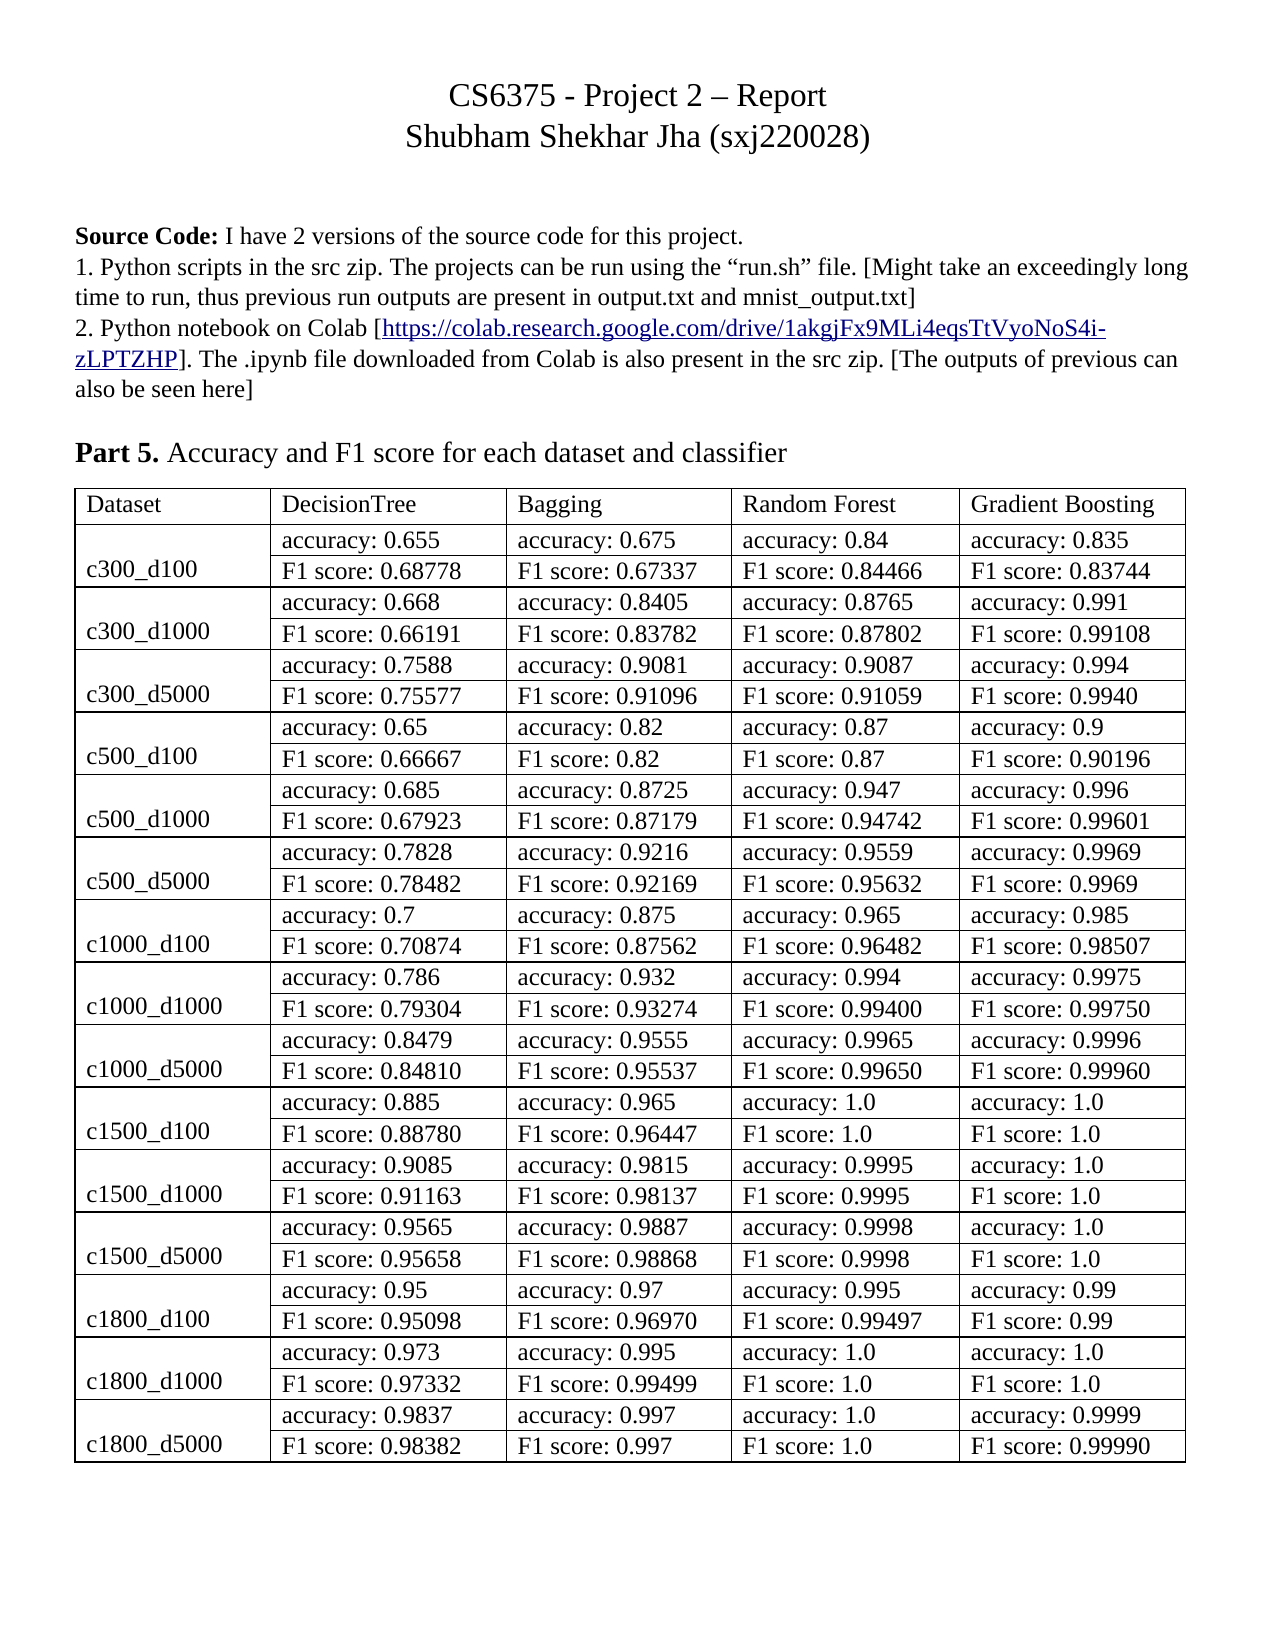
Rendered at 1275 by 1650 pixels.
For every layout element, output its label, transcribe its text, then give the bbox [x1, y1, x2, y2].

table_cell c1500_d100 [76, 1088, 270, 1149]
table_cell accuracy: 0.786 [271, 963, 506, 993]
table_cell F1 score: 1.0 [960, 1244, 1185, 1274]
table_cell accuracy: 0.9815 [507, 1150, 731, 1180]
table_cell c1800_d5000 [76, 1400, 270, 1461]
table_cell F1 score: 0.9940 [960, 681, 1185, 711]
table_cell F1 score: 0.98868 [507, 1244, 731, 1274]
table_header Gradient Boosting [960, 489, 1185, 524]
table_cell accuracy: 0.675 [507, 525, 731, 555]
table_cell accuracy: 0.995 [507, 1338, 731, 1368]
table_cell accuracy: 0.965 [507, 1088, 731, 1118]
table_cell accuracy: 0.9559 [732, 838, 959, 868]
table_cell F1 score: 0.99400 [732, 994, 959, 1024]
table_cell F1 score: 1.0 [960, 1181, 1185, 1211]
table_cell F1 score: 0.99499 [507, 1369, 731, 1399]
table_cell F1 score: 0.9995 [732, 1181, 959, 1211]
table_cell F1 score: 0.88780 [271, 1119, 506, 1149]
table_cell F1 score: 0.9969 [960, 869, 1185, 899]
table_header Dataset [76, 489, 270, 524]
table_cell accuracy: 0.9999 [960, 1400, 1185, 1430]
table_cell F1 score: 0.95632 [732, 869, 959, 899]
table_cell accuracy: 0.9887 [507, 1213, 731, 1243]
table_cell accuracy: 0.7588 [271, 650, 506, 680]
table_cell accuracy: 0.994 [960, 650, 1185, 680]
table_cell accuracy: 0.9081 [507, 650, 731, 680]
table_cell accuracy: 0.9998 [732, 1213, 959, 1243]
table_header Random Forest [732, 489, 959, 524]
table_cell c300_d5000 [76, 650, 270, 711]
table_cell F1 score: 0.99750 [960, 994, 1185, 1024]
table_header Bagging [507, 489, 731, 524]
table_cell accuracy: 0.9 [960, 713, 1185, 743]
table_cell accuracy: 0.9085 [271, 1150, 506, 1180]
table_cell accuracy: 0.99 [960, 1275, 1185, 1305]
table_cell c500_d1000 [76, 775, 270, 836]
table_cell F1 score: 0.91059 [732, 681, 959, 711]
table_cell accuracy: 0.9996 [960, 1025, 1185, 1055]
table_cell F1 score: 0.95537 [507, 1056, 731, 1086]
table_cell F1 score: 1.0 [732, 1369, 959, 1399]
table_cell accuracy: 1.0 [732, 1400, 959, 1430]
table_cell F1 score: 0.83744 [960, 556, 1185, 586]
table_cell F1 score: 0.75577 [271, 681, 506, 711]
table_cell accuracy: 0.985 [960, 900, 1185, 930]
table_cell accuracy: 0.835 [960, 525, 1185, 555]
table_cell F1 score: 0.90196 [960, 744, 1185, 774]
table_cell F1 score: 0.83782 [507, 619, 731, 649]
table_cell F1 score: 0.98382 [271, 1431, 506, 1461]
table_cell F1 score: 0.99960 [960, 1056, 1185, 1086]
table_cell F1 score: 0.9998 [732, 1244, 959, 1274]
table_cell accuracy: 0.82 [507, 713, 731, 743]
table_cell F1 score: 0.97332 [271, 1369, 506, 1399]
table_cell accuracy: 1.0 [960, 1150, 1185, 1180]
table_cell F1 score: 0.96447 [507, 1119, 731, 1149]
table_cell c1800_d1000 [76, 1338, 270, 1399]
table_cell c1000_d5000 [76, 1025, 270, 1086]
table_cell accuracy: 0.65 [271, 713, 506, 743]
table_cell c1500_d5000 [76, 1213, 270, 1274]
table_cell F1 score: 0.99990 [960, 1431, 1185, 1461]
table_cell F1 score: 0.87179 [507, 806, 731, 836]
table_cell F1 score: 1.0 [732, 1119, 959, 1149]
table_cell F1 score: 0.99108 [960, 619, 1185, 649]
table_cell F1 score: 0.96482 [732, 931, 959, 961]
table_cell accuracy: 0.9995 [732, 1150, 959, 1180]
table_cell accuracy: 0.685 [271, 775, 506, 805]
table_cell F1 score: 0.87802 [732, 619, 959, 649]
table_cell accuracy: 0.973 [271, 1338, 506, 1368]
table_cell F1 score: 0.99 [960, 1306, 1185, 1336]
table_cell c1000_d1000 [76, 963, 270, 1024]
table_cell F1 score: 0.79304 [271, 994, 506, 1024]
table_cell F1 score: 0.91096 [507, 681, 731, 711]
table_cell F1 score: 0.67923 [271, 806, 506, 836]
table_cell accuracy: 0.9969 [960, 838, 1185, 868]
table_cell accuracy: 0.947 [732, 775, 959, 805]
table_cell F1 score: 0.78482 [271, 869, 506, 899]
table_cell F1 score: 0.99497 [732, 1306, 959, 1336]
table_cell accuracy: 0.8765 [732, 588, 959, 618]
table_cell c300_d1000 [76, 588, 270, 649]
table_header DecisionTree [271, 489, 506, 524]
text Source Code: I have 2 versions of the source code for this project. 1. Python scripts in the src zip. The projects can be run using the “run.sh” file. [Might take an exceedingly long time to run, thus previous run outputs are present in output.txt and mnist_output.txt] 2. Python notebook on Colab [https://colab.research.google.com/drive/1akgjFx9MLi4eqsTtVyoNoS4i-zLPTZHP]. The .ipynb file downloaded from Colab is also present in the src zip. [The outputs of previous can also be seen here] Part 5. Accuracy and F1 score for each dataset and classifier [75, 221, 1200, 469]
table_cell F1 score: 0.92169 [507, 869, 731, 899]
table_cell accuracy: 0.875 [507, 900, 731, 930]
table_cell accuracy: 1.0 [960, 1338, 1185, 1368]
table_cell F1 score: 0.98137 [507, 1181, 731, 1211]
table_cell c1800_d100 [76, 1275, 270, 1336]
table_cell accuracy: 0.997 [507, 1400, 731, 1430]
table_cell accuracy: 0.87 [732, 713, 959, 743]
table_cell F1 score: 0.99601 [960, 806, 1185, 836]
table_cell accuracy: 1.0 [732, 1338, 959, 1368]
table_cell accuracy: 0.9216 [507, 838, 731, 868]
table_cell accuracy: 1.0 [732, 1088, 959, 1118]
table_cell accuracy: 0.965 [732, 900, 959, 930]
table_cell accuracy: 0.7 [271, 900, 506, 930]
table_cell F1 score: 0.98507 [960, 931, 1185, 961]
table_cell accuracy: 0.994 [732, 963, 959, 993]
table_cell F1 score: 0.68778 [271, 556, 506, 586]
table_cell F1 score: 0.99650 [732, 1056, 959, 1086]
table_cell F1 score: 0.84466 [732, 556, 959, 586]
table_cell accuracy: 0.932 [507, 963, 731, 993]
table_cell F1 score: 0.70874 [271, 931, 506, 961]
table_cell F1 score: 0.82 [507, 744, 731, 774]
table_cell accuracy: 0.995 [732, 1275, 959, 1305]
table_cell accuracy: 0.9965 [732, 1025, 959, 1055]
table_cell c300_d100 [76, 525, 270, 586]
table_cell c500_d100 [76, 713, 270, 774]
table_cell F1 score: 0.95658 [271, 1244, 506, 1274]
table_cell accuracy: 0.996 [960, 775, 1185, 805]
table_cell accuracy: 0.655 [271, 525, 506, 555]
table_cell accuracy: 1.0 [960, 1088, 1185, 1118]
table_cell F1 score: 0.91163 [271, 1181, 506, 1211]
table_cell F1 score: 0.66191 [271, 619, 506, 649]
table_cell F1 score: 0.84810 [271, 1056, 506, 1086]
table_cell F1 score: 0.997 [507, 1431, 731, 1461]
table_cell F1 score: 0.95098 [271, 1306, 506, 1336]
table_cell F1 score: 0.87 [732, 744, 959, 774]
table_cell accuracy: 0.84 [732, 525, 959, 555]
table_cell accuracy: 0.8479 [271, 1025, 506, 1055]
table_cell accuracy: 0.7828 [271, 838, 506, 868]
table_cell accuracy: 0.9555 [507, 1025, 731, 1055]
table_cell accuracy: 0.9975 [960, 963, 1185, 993]
table_cell c1000_d100 [76, 900, 270, 961]
table_cell accuracy: 0.9837 [271, 1400, 506, 1430]
table_cell accuracy: 0.668 [271, 588, 506, 618]
table_cell F1 score: 0.96970 [507, 1306, 731, 1336]
table_cell c1500_d1000 [76, 1150, 270, 1211]
table_cell accuracy: 0.991 [960, 588, 1185, 618]
table_cell accuracy: 0.9087 [732, 650, 959, 680]
table_cell F1 score: 0.87562 [507, 931, 731, 961]
table_cell accuracy: 0.95 [271, 1275, 506, 1305]
text CS6375 - Project 2 – Report Shubham Shekhar Jha (sxj220028) [75, 75, 1200, 154]
table_cell accuracy: 0.885 [271, 1088, 506, 1118]
table_cell F1 score: 0.66667 [271, 744, 506, 774]
table_cell F1 score: 0.93274 [507, 994, 731, 1024]
table_cell F1 score: 1.0 [960, 1369, 1185, 1399]
table_cell accuracy: 1.0 [960, 1213, 1185, 1243]
table_cell accuracy: 0.8405 [507, 588, 731, 618]
table_cell c500_d5000 [76, 838, 270, 899]
table_cell F1 score: 1.0 [732, 1431, 959, 1461]
table_cell F1 score: 0.94742 [732, 806, 959, 836]
table_cell accuracy: 0.97 [507, 1275, 731, 1305]
table_cell accuracy: 0.9565 [271, 1213, 506, 1243]
table_cell F1 score: 0.67337 [507, 556, 731, 586]
table_cell F1 score: 1.0 [960, 1119, 1185, 1149]
table_cell accuracy: 0.8725 [507, 775, 731, 805]
